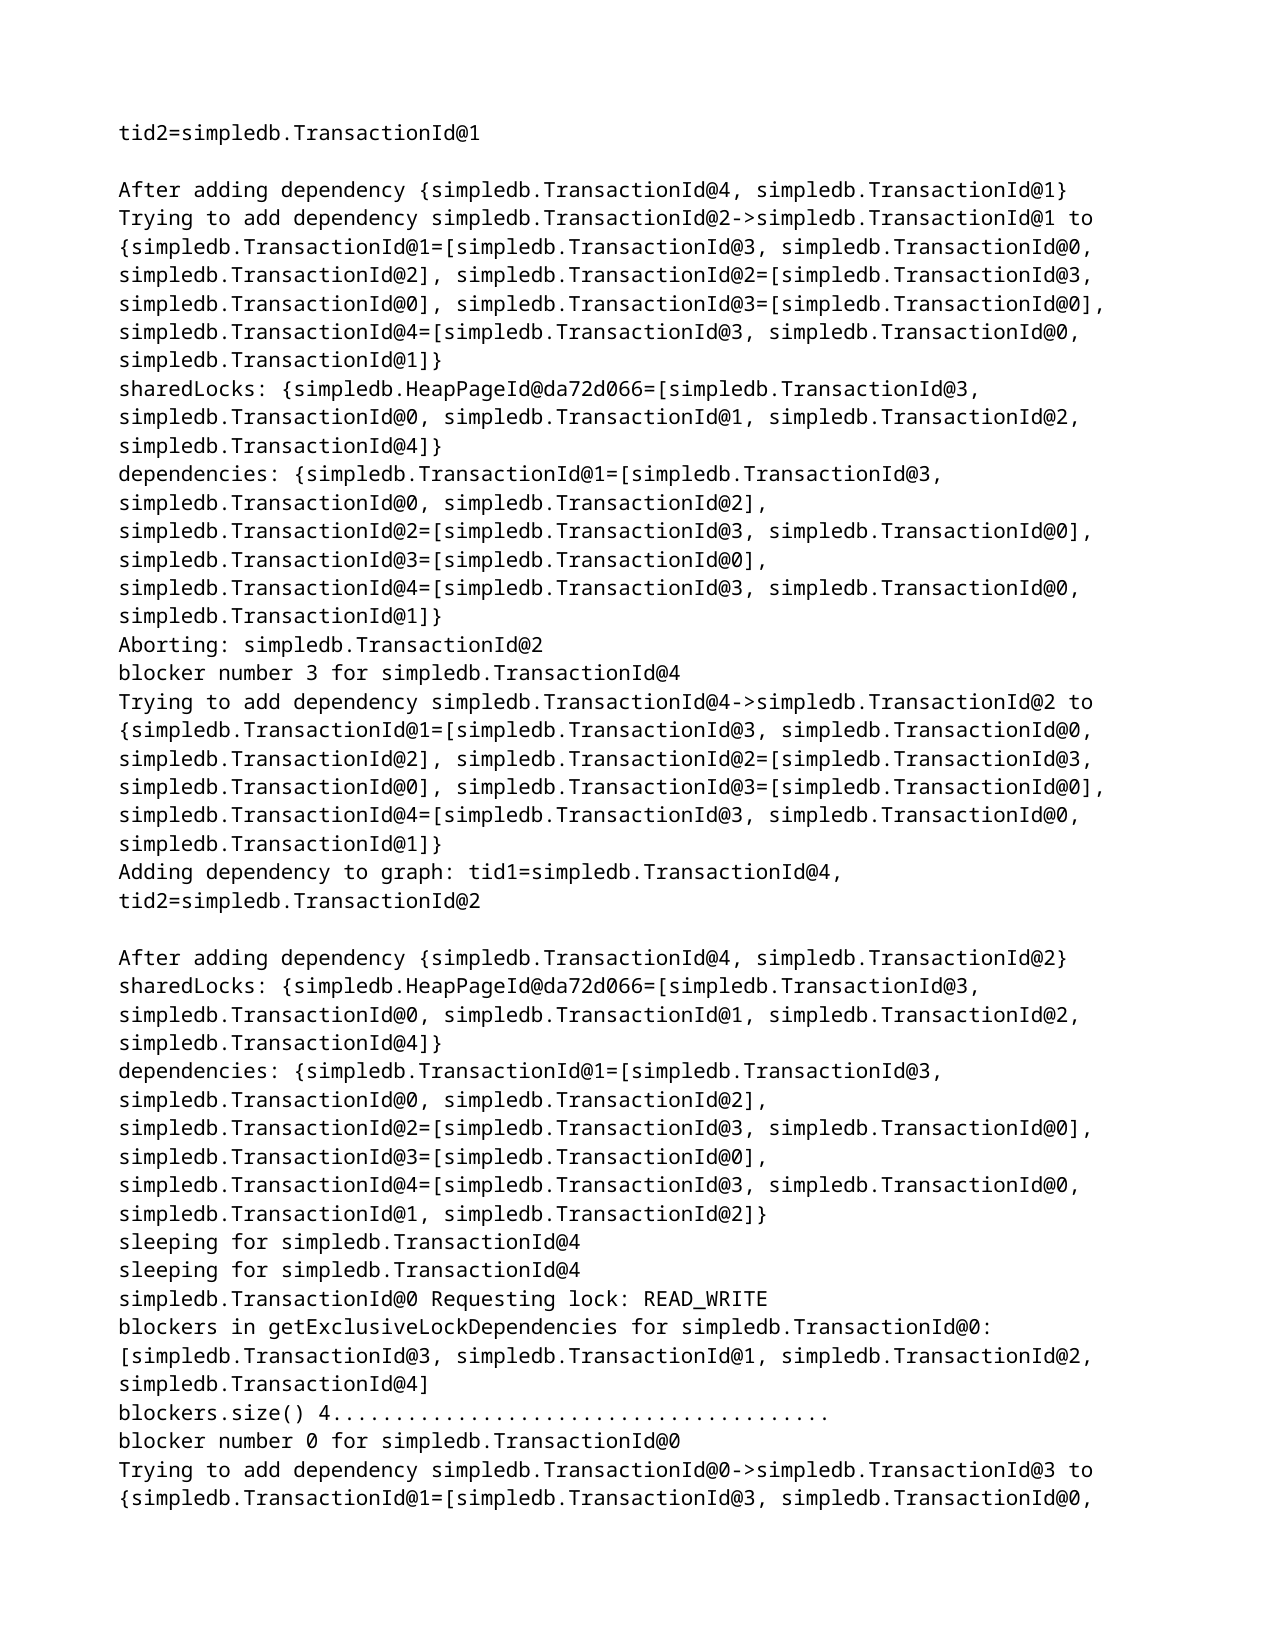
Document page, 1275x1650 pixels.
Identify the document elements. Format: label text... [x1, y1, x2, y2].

text After adding dependency {simpledb.TransactionId@4, simpledb.TransactionId@1} [118, 175, 1157, 203]
text sleeping for simpledb.TransactionId@4 [118, 1256, 1157, 1284]
text blocker number 3 for simpledb.TransactionId@4 [118, 658, 1157, 687]
text Adding dependency to graph: tid1=simpledb.TransactionId@4, tid2=simpledb.TransactionId@2 [118, 857, 1157, 914]
text Trying to add dependency simpledb.TransactionId@2->simpledb.TransactionId@1 to {simpledb.TransactionId@1=[simpledb.TransactionId@3, simpledb.TransactionId@0, simpledb.TransactionId@2], simpledb.TransactionId@2=[simpledb.TransactionId@3, simpledb.TransactionId@0], simpledb.TransactionId@3=[simpledb.TransactionId@0], simpledb.TransactionId@4=[simpledb.TransactionId@3, simpledb.TransactionId@0, simpledb.TransactionId@1]} [118, 203, 1157, 374]
text sharedLocks: {simpledb.HeapPageId@da72d066=[simpledb.TransactionId@3, simpledb.TransactionId@0, simpledb.TransactionId@1, simpledb.TransactionId@2, simpledb.TransactionId@4]} [118, 374, 1157, 459]
text blockers.size() 4........................................ [118, 1398, 1157, 1426]
text blocker number 0 for simpledb.TransactionId@0 [118, 1426, 1157, 1455]
text Trying to add dependency simpledb.TransactionId@4->simpledb.TransactionId@2 to {simpledb.TransactionId@1=[simpledb.TransactionId@3, simpledb.TransactionId@0, simpledb.TransactionId@2], simpledb.TransactionId@2=[simpledb.TransactionId@3, simpledb.TransactionId@0], simpledb.TransactionId@3=[simpledb.TransactionId@0], simpledb.TransactionId@4=[simpledb.TransactionId@3, simpledb.TransactionId@0, simpledb.TransactionId@1]} [118, 687, 1157, 857]
text Aborting: simpledb.TransactionId@2 [118, 630, 1157, 658]
text dependencies: {simpledb.TransactionId@1=[simpledb.TransactionId@3, simpledb.TransactionId@0, simpledb.TransactionId@2], simpledb.TransactionId@2=[simpledb.TransactionId@3, simpledb.TransactionId@0], simpledb.TransactionId@3=[simpledb.TransactionId@0], simpledb.TransactionId@4=[simpledb.TransactionId@3, simpledb.TransactionId@0, simpledb.TransactionId@1]} [118, 459, 1157, 630]
text dependencies: {simpledb.TransactionId@1=[simpledb.TransactionId@3, simpledb.TransactionId@0, simpledb.TransactionId@2], simpledb.TransactionId@2=[simpledb.TransactionId@3, simpledb.TransactionId@0], simpledb.TransactionId@3=[simpledb.TransactionId@0], simpledb.TransactionId@4=[simpledb.TransactionId@3, simpledb.TransactionId@0, simpledb.TransactionId@1, simpledb.TransactionId@2]} [118, 1057, 1157, 1227]
text simpledb.TransactionId@0 Requesting lock: READ_WRITE [118, 1284, 1157, 1312]
text tid2=simpledb.TransactionId@1 [118, 118, 1157, 147]
text sleeping for simpledb.TransactionId@4 [118, 1227, 1157, 1256]
text blockers in getExclusiveLockDependencies for simpledb.TransactionId@0: [simpledb.TransactionId@3, simpledb.TransactionId@1, simpledb.TransactionId@2, simpledb.TransactionId@4] [118, 1312, 1157, 1398]
text Trying to add dependency simpledb.TransactionId@0->simpledb.TransactionId@3 to {simpledb.TransactionId@1=[simpledb.TransactionId@3, simpledb.TransactionId@0, [118, 1455, 1157, 1512]
text sharedLocks: {simpledb.HeapPageId@da72d066=[simpledb.TransactionId@3, simpledb.TransactionId@0, simpledb.TransactionId@1, simpledb.TransactionId@2, simpledb.TransactionId@4]} [118, 971, 1157, 1057]
text After adding dependency {simpledb.TransactionId@4, simpledb.TransactionId@2} [118, 943, 1157, 971]
